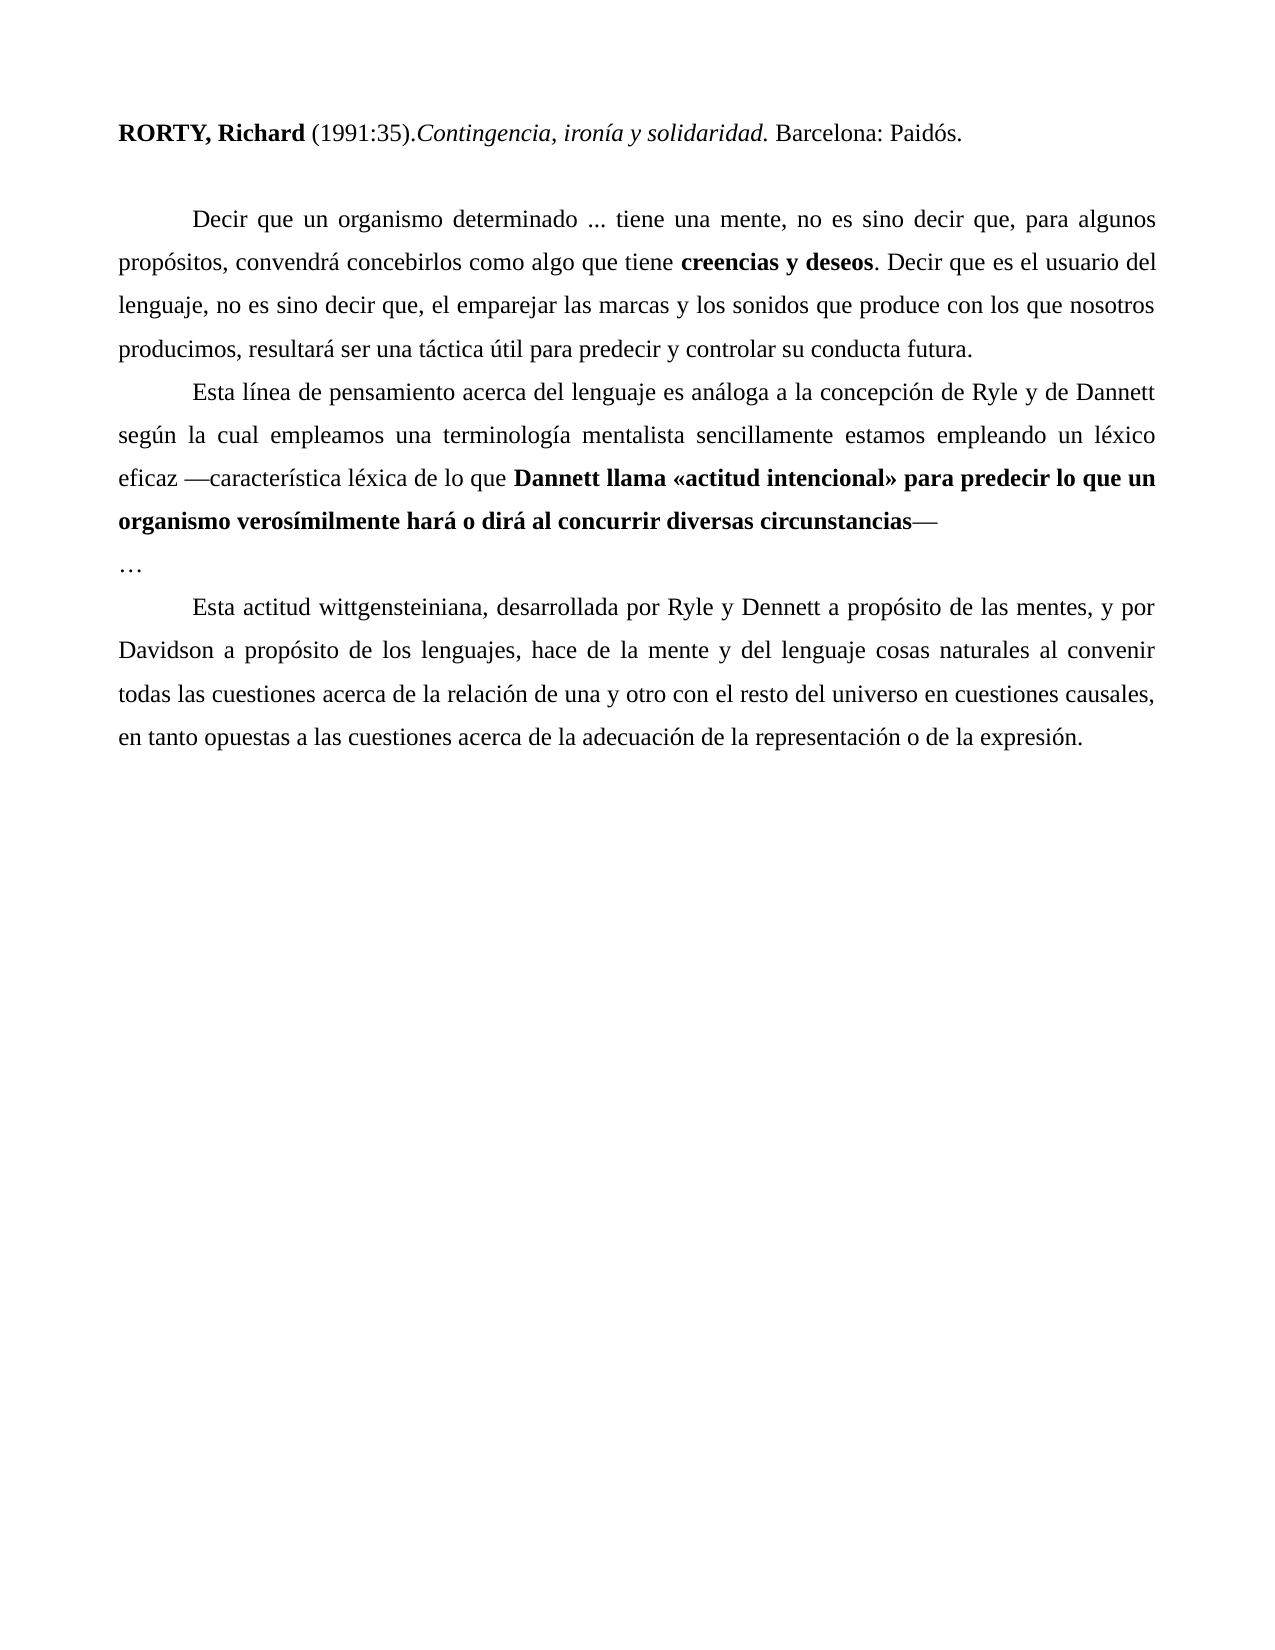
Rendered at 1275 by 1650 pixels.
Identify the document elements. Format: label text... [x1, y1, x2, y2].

text Decir que un organismo determinado ... tiene una mente, no es sino decir que, para algunos propósitos, convendrá concebirlos como algo que tiene creencias y deseos. Decir que es el usuario del lenguaje, no es sino decir que, el emparejar las marcas y los sonidos que produce con los que nosotros producimos, resultará ser una táctica útil para predecir y controlar su conducta futura. [118, 204, 1157, 362]
text Esta línea de pensamiento acerca del lenguaje es análoga a la concepción de Ryle y de Dannett según la cual empleamos una terminología mentalista sencillamente estamos empleando un léxico eficaz —característica léxica de lo que Dannett llama «actitud intencional» para predecir lo que un organismo verosímilmente hará o dirá al concurrir diversas circunstancias— [118, 377, 1157, 535]
text … [118, 549, 1157, 578]
text Esta actitud wittgensteiniana, desarrollada por Ryle y Dennett a propósito de las mentes, y por Davidson a propósito de los lenguajes, hace de la mente y del lenguaje cosas naturales al convenir todas las cuestiones acerca de la relación de una y otro con el resto del universo en cuestiones causales, en tanto opuestas a las cuestiones acerca de la adecuación de la representación o de la expresión. [118, 592, 1157, 751]
text RORTY, Richard (1991:35).Contingencia, ironía y solidaridad. Barcelona: Paidós. [118, 118, 1157, 147]
